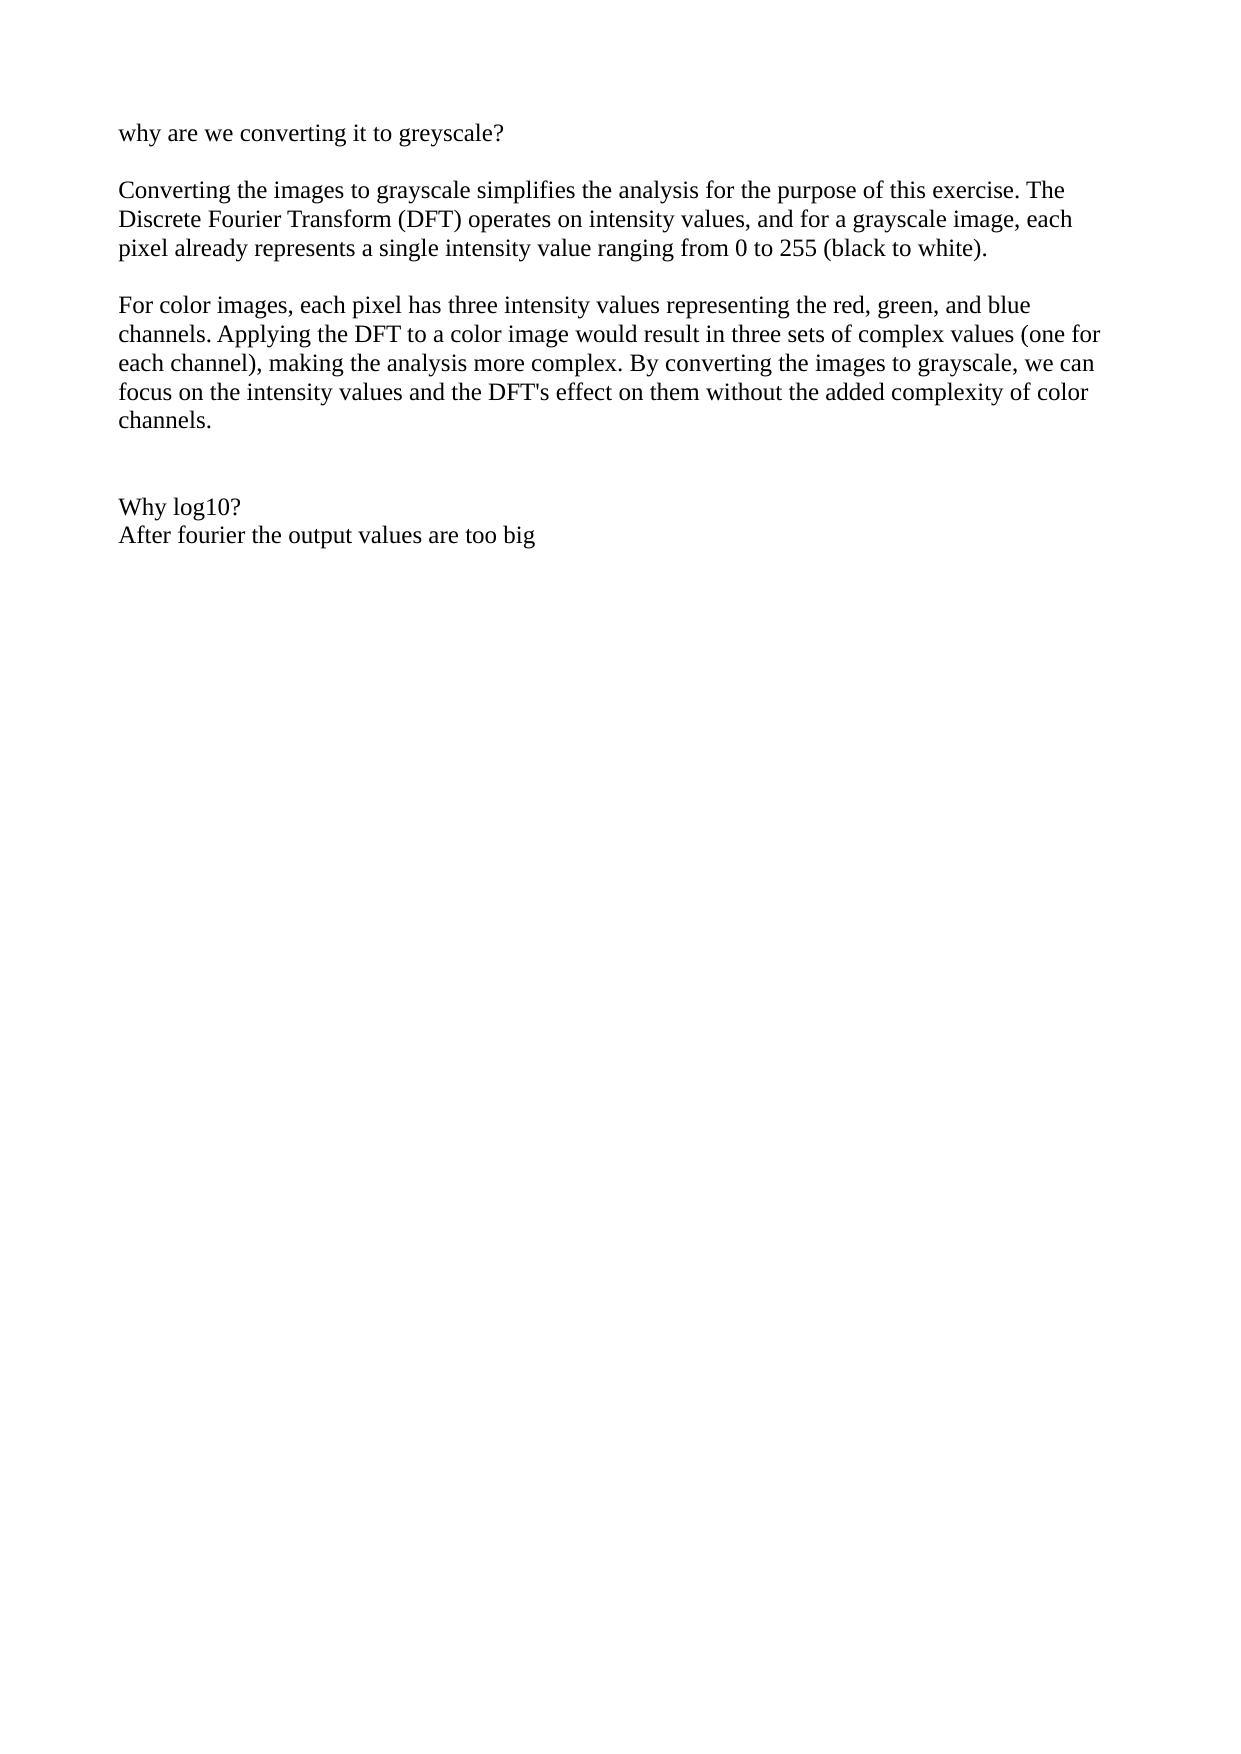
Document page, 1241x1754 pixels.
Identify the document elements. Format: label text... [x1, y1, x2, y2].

text After fourier the output values are too big [118, 521, 1122, 549]
text For color images, each pixel has three intensity values representing the red, green, and blue channels. Applying the DFT to a color image would result in three sets of complex values (one for each channel), making the analysis more complex. By converting the images to grayscale, we can focus on the intensity values and the DFT's effect on them without the added complexity of color channels. [118, 291, 1122, 434]
text Why log10? [118, 492, 1122, 521]
text why are we converting it to greyscale? [118, 118, 1122, 147]
text Converting the images to grayscale simplifies the analysis for the purpose of this exercise. The Discrete Fourier Transform (DFT) operates on intensity values, and for a grayscale image, each pixel already represents a single intensity value ranging from 0 to 255 (black to white). [118, 176, 1122, 262]
